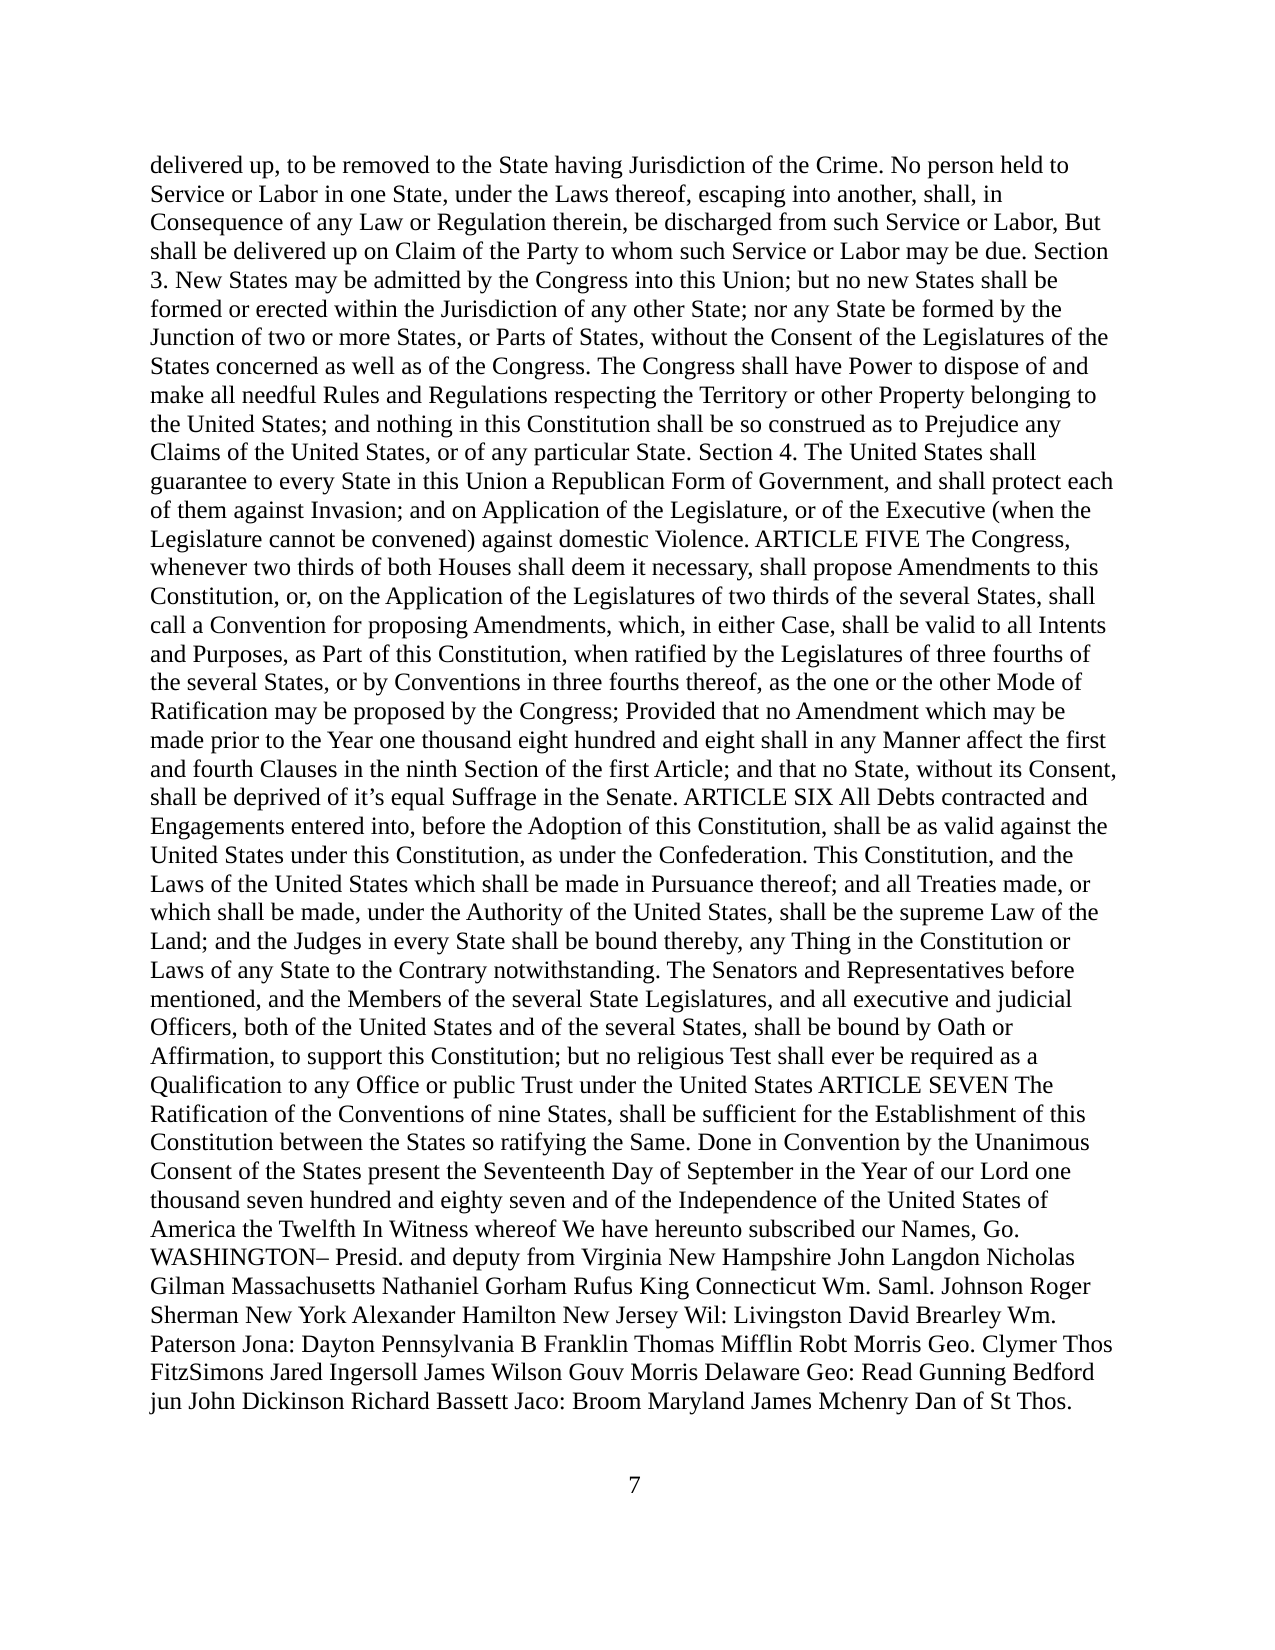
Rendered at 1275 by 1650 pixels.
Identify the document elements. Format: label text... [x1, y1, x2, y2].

text delivered up, to be removed to the State having Jurisdiction of the Crime. No person held to Service or Labor in one State, under the Laws thereof, escaping into another, shall, in Consequence of any Law or Regulation therein, be discharged from such Service or Labor, But shall be delivered up on Claim of the Party to whom such Service or Labor may be due. Section 3. New States may be admitted by the Congress into this Union; but no new States shall be formed or erected within the Jurisdiction of any other State; nor any State be formed by the Junction of two or more States, or Parts of States, without the Consent of the Legislatures of the States concerned as well as of the Congress. The Congress shall have Power to dispose of and make all needful Rules and Regulations respecting the Territory or other Property belonging to the United States; and nothing in this Constitution shall be so construed as to Prejudice any Claims of the United States, or of any particular State. Section 4. The United States shall guarantee to every State in this Union a Republican Form of Government, and shall protect each of them against Invasion; and on Application of the Legislature, or of the Executive (when the Legislature cannot be convened) against domestic Violence. ARTICLE FIVE The Congress, whenever two thirds of both Houses shall deem it necessary, shall propose Amendments to this Constitution, or, on the Application of the Legislatures of two thirds of the several States, shall call a Convention for proposing Amendments, which, in either Case, shall be valid to all Intents and Purposes, as Part of this Constitution, when ratified by the Legislatures of three fourths of the several States, or by Conventions in three fourths thereof, as the one or the other Mode of Ratification may be proposed by the Congress; Provided that no Amendment which may be made prior to the Year one thousand eight hundred and eight shall in any Manner affect the first and fourth Clauses in the ninth Section of the first Article; and that no State, without its Consent, shall be deprived of it’s equal Suffrage in the Senate. ARTICLE SIX All Debts contracted and Engagements entered into, before the Adoption of this Constitution, shall be as valid against the United States under this Constitution, as under the Confederation. This Constitution, and the Laws of the United States which shall be made in Pursuance thereof; and all Treaties made, or which shall be made, under the Authority of the United States, shall be the supreme Law of the Land; and the Judges in every State shall be bound thereby, any Thing in the Constitution or Laws of any State to the Contrary notwithstanding. The Senators and Representatives before mentioned, and the Members of the several State Legislatures, and all executive and judicial Officers, both of the United States and of the several States, shall be bound by Oath or Affirmation, to support this Constitution; but no religious Test shall ever be required as a Qualification to any Office or public Trust under the United States ARTICLE SEVEN The Ratification of the Conventions of nine States, shall be sufficient for the Establishment of this Constitution between the States so ratifying the Same. Done in Convention by the Unanimous Consent of the States present the Seventeenth Day of September in the Year of our Lord one thousand seven hundred and eighty seven and of the Independence of the United States of America the Twelfth In Witness whereof We have hereunto subscribed our Names, Go. WASHINGTON– Presid. and deputy from Virginia New Hampshire John Langdon Nicholas Gilman Massachusetts Nathaniel Gorham Rufus King Connecticut Wm. Saml. Johnson Roger Sherman New York Alexander Hamilton New Jersey Wil: Livingston David Brearley Wm. Paterson Jona: Dayton Pennsylvania B Franklin Thomas Mifflin Robt Morris Geo. Clymer Thos FitzSimons Jared Ingersoll James Wilson Gouv Morris Delaware Geo: Read Gunning Bedford jun John Dickinson Richard Bassett Jaco: Broom Maryland James Mchenry Dan of St Thos. [150, 150, 1125, 1415]
